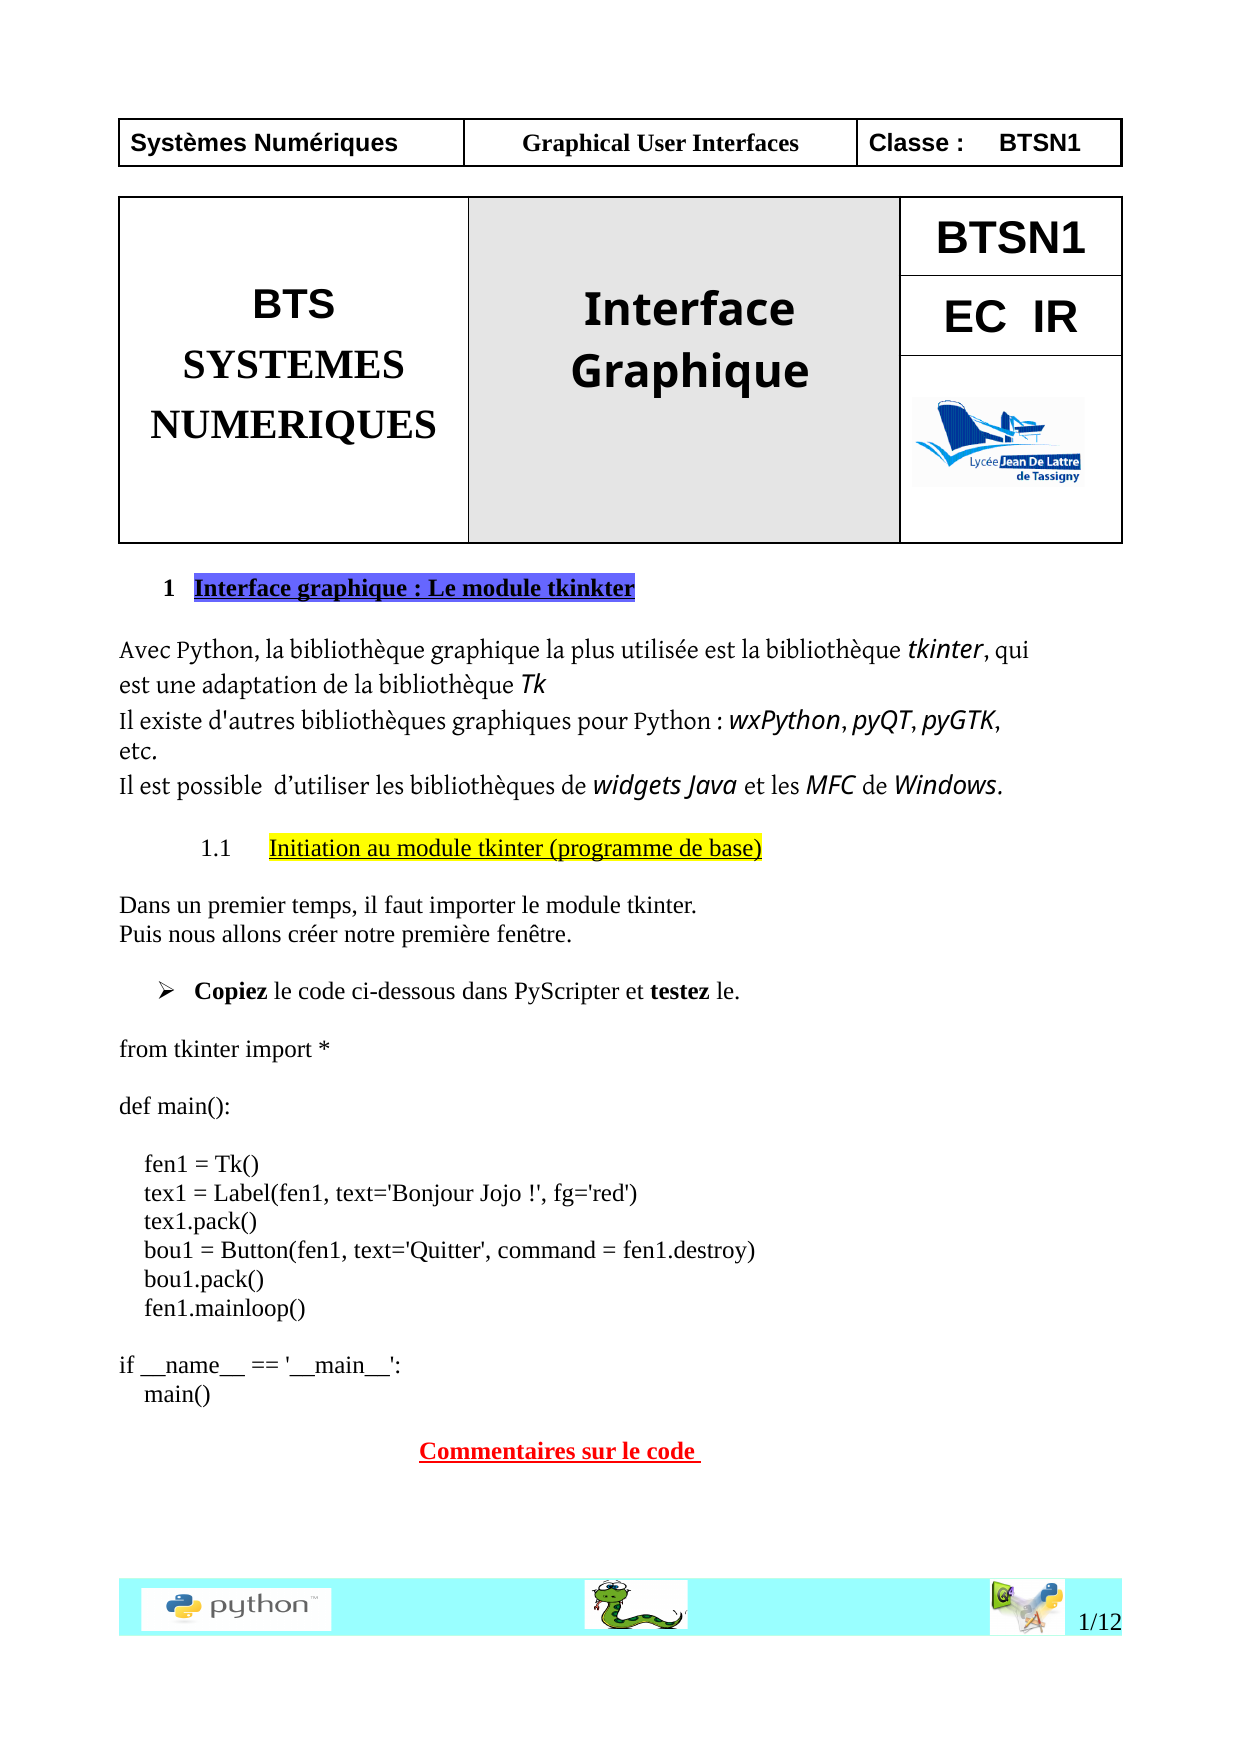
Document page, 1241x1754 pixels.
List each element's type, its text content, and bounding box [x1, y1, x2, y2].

text Avec Python, la bibliothèque graphique la plus utilisée est la bibliothèque tkinter, qui [119, 630, 1122, 666]
text def main(): [119, 1091, 1122, 1120]
list Initiation au module tkinter (programme de base) [194, 833, 1122, 861]
list Interface graphique : Le module tkinkter [156, 573, 194, 602]
picture [584, 1580, 688, 1629]
table_header Graphical User Interfaces [465, 120, 856, 165]
table_cell Ec IR [901, 276, 1121, 355]
text main() [119, 1379, 1122, 1408]
text bou1.pack() [119, 1264, 1122, 1293]
text bou1 = Button(fen1, text='Quitter', command = fen1.destroy) [119, 1235, 1122, 1264]
text Commentaires sur le code [119, 1436, 1122, 1465]
list Copiez le code ci-dessous dans PyScripter et testez le. [156, 976, 1122, 1005]
picture [141, 1588, 332, 1631]
text est une adaptation de la bibliothèque Tk [119, 666, 1122, 701]
text Dans un premier temps, il faut importer le module tkinter. [119, 890, 1122, 919]
table_header Classe : BTSN1 [858, 120, 1120, 165]
text fen1 = Tk() [119, 1149, 1122, 1178]
text from tkinter import * [119, 1034, 1122, 1063]
table_header BTSN1 [901, 198, 1121, 275]
text fen1.mainloop() [119, 1293, 1122, 1321]
picture [989, 1579, 1065, 1635]
table_header Systèmes Numériques [120, 120, 463, 165]
table_header Interface Graphique [469, 198, 899, 542]
text if __name__ == '__main__': [119, 1350, 1122, 1379]
text etc. [119, 737, 1122, 767]
table_header BTS SYSTEMES NUMERIQUES [120, 198, 468, 542]
text Il existe d'autres bibliothèques graphiques pour Python : wxPython, pyQT, pyGTK, [119, 701, 1122, 737]
text tex1.pack() [119, 1206, 1122, 1235]
list Interface graphique : Le module tkinkter [635, 573, 1122, 602]
table_cell [901, 356, 1121, 542]
text Puis nous allons créer notre première fenêtre. [119, 919, 1122, 948]
text tex1 = Label(fen1, text='Bonjour Jojo !', fg='red') [119, 1178, 1122, 1206]
text Il est possible d’utiliser les bibliothèques de widgets Java et les MFC de Windows. [119, 767, 1122, 802]
picture [912, 397, 1085, 487]
